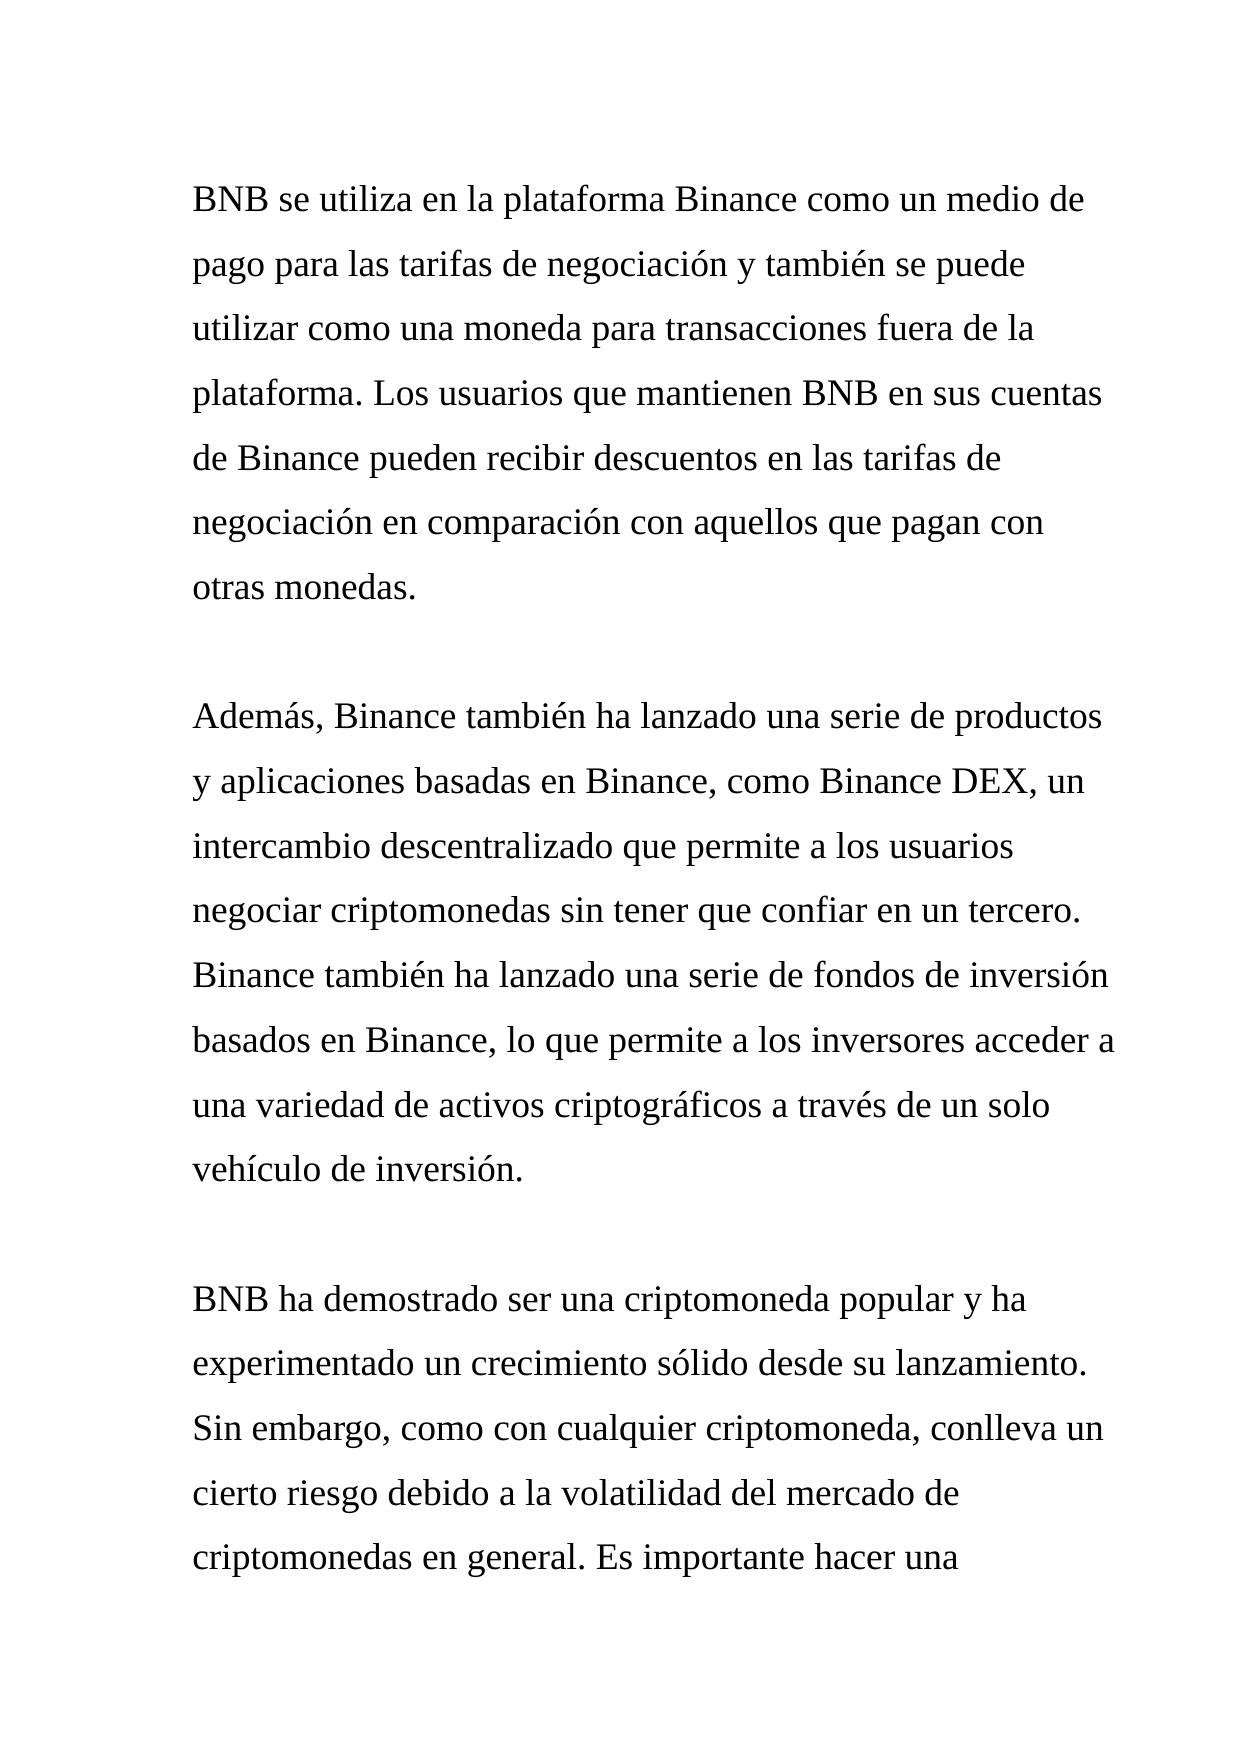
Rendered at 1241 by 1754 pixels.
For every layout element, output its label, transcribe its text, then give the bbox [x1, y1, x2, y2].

text BNB ha demostrado ser una criptomoneda popular y ha experimentado un crecimiento sólido desde su lanzamiento. Sin embargo, como con cualquier criptomoneda, conlleva un cierto riesgo debido a la volatilidad del mercado de criptomonedas en general. Es importante hacer una [192, 1276, 1122, 1578]
text BNB se utiliza en la plataforma Binance como un medio de pago para las tarifas de negociación y también se puede utilizar como una moneda para transacciones fuera de la plataforma. Los usuarios que mantienen BNB en sus cuentas de Binance pueden recibir descuentos en las tarifas de negociación en comparación con aquellos que pagan con otras monedas. [192, 176, 1122, 608]
text Además, Binance también ha lanzado una serie de productos y aplicaciones basadas en Binance, como Binance DEX, un intercambio descentralizado que permite a los usuarios negociar criptomonedas sin tener que confiar en un tercero. Binance también ha lanzado una serie de fondos de inversión basados en Binance, lo que permite a los inversores acceder a una variedad de activos criptográficos a través de un solo vehículo de inversión. [192, 694, 1122, 1190]
